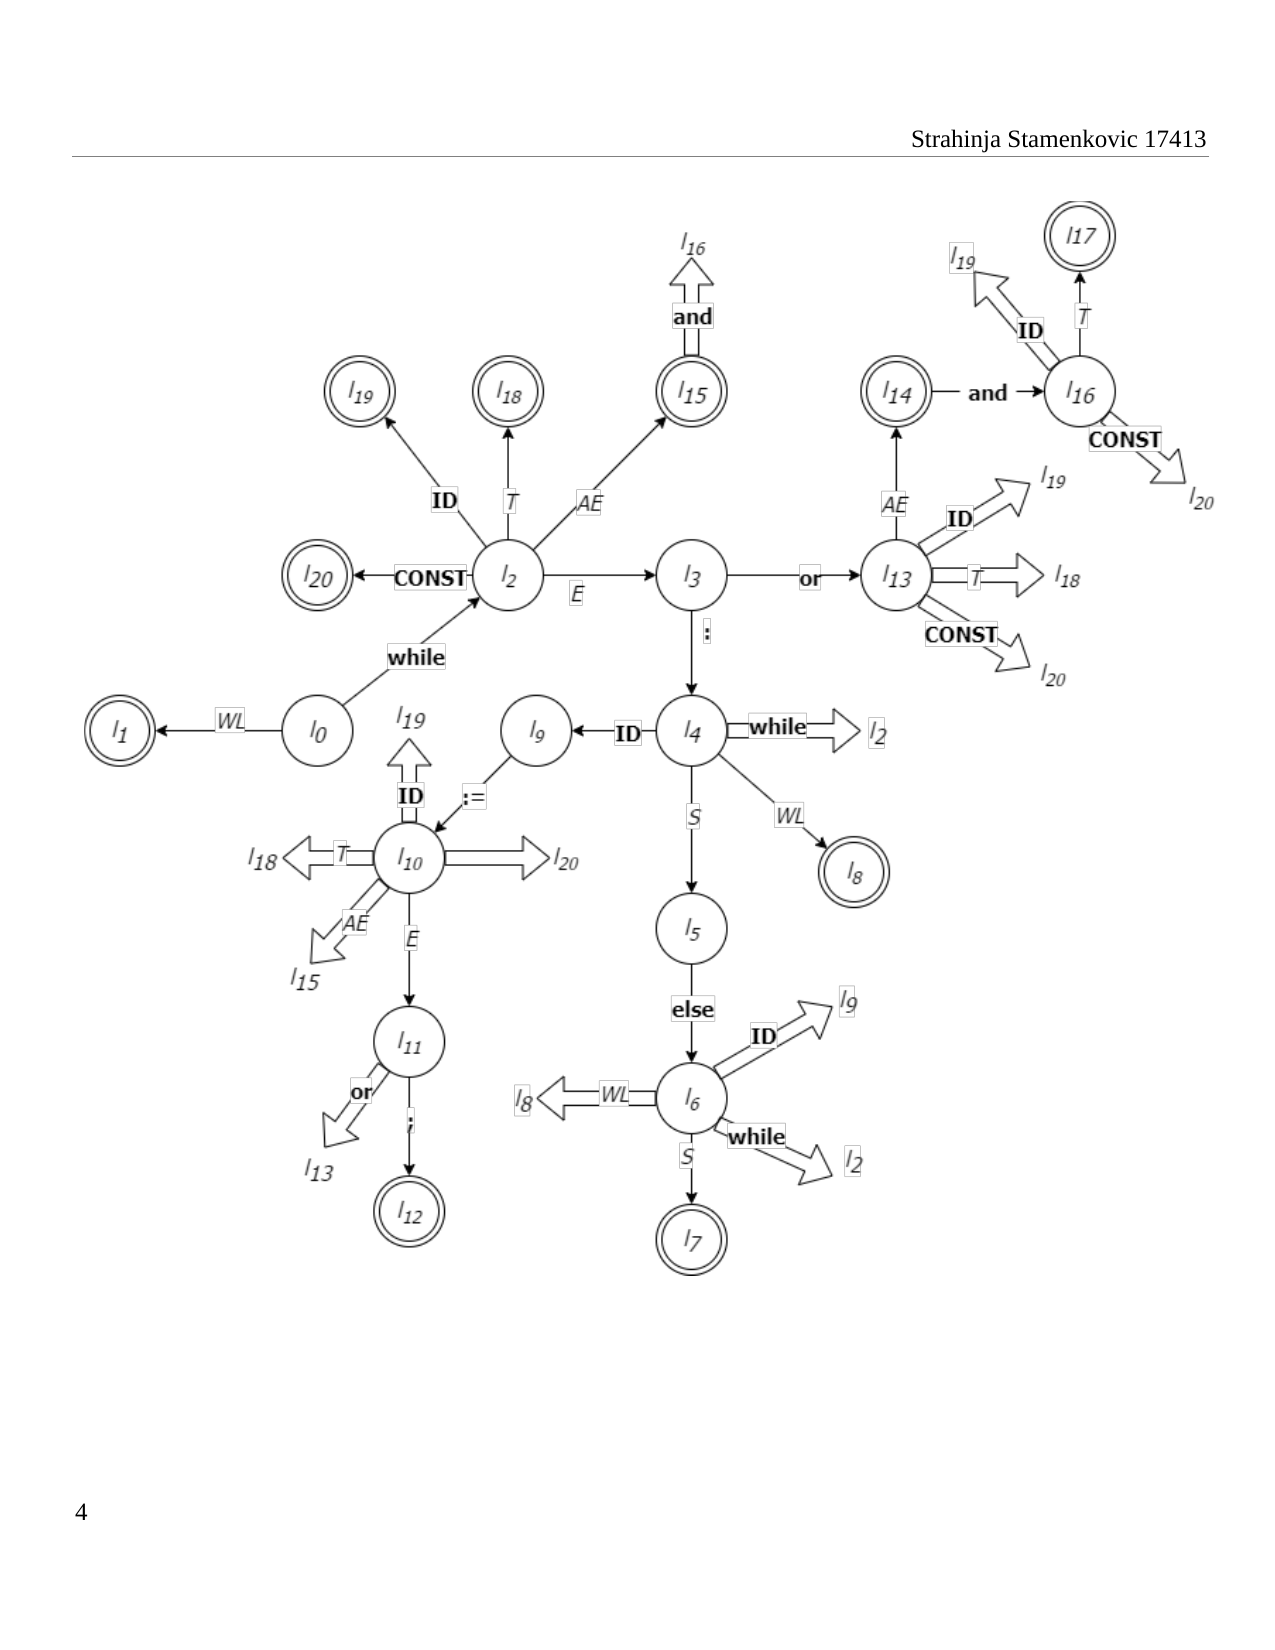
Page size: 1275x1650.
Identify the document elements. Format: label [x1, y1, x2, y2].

picture [84, 201, 1222, 1276]
